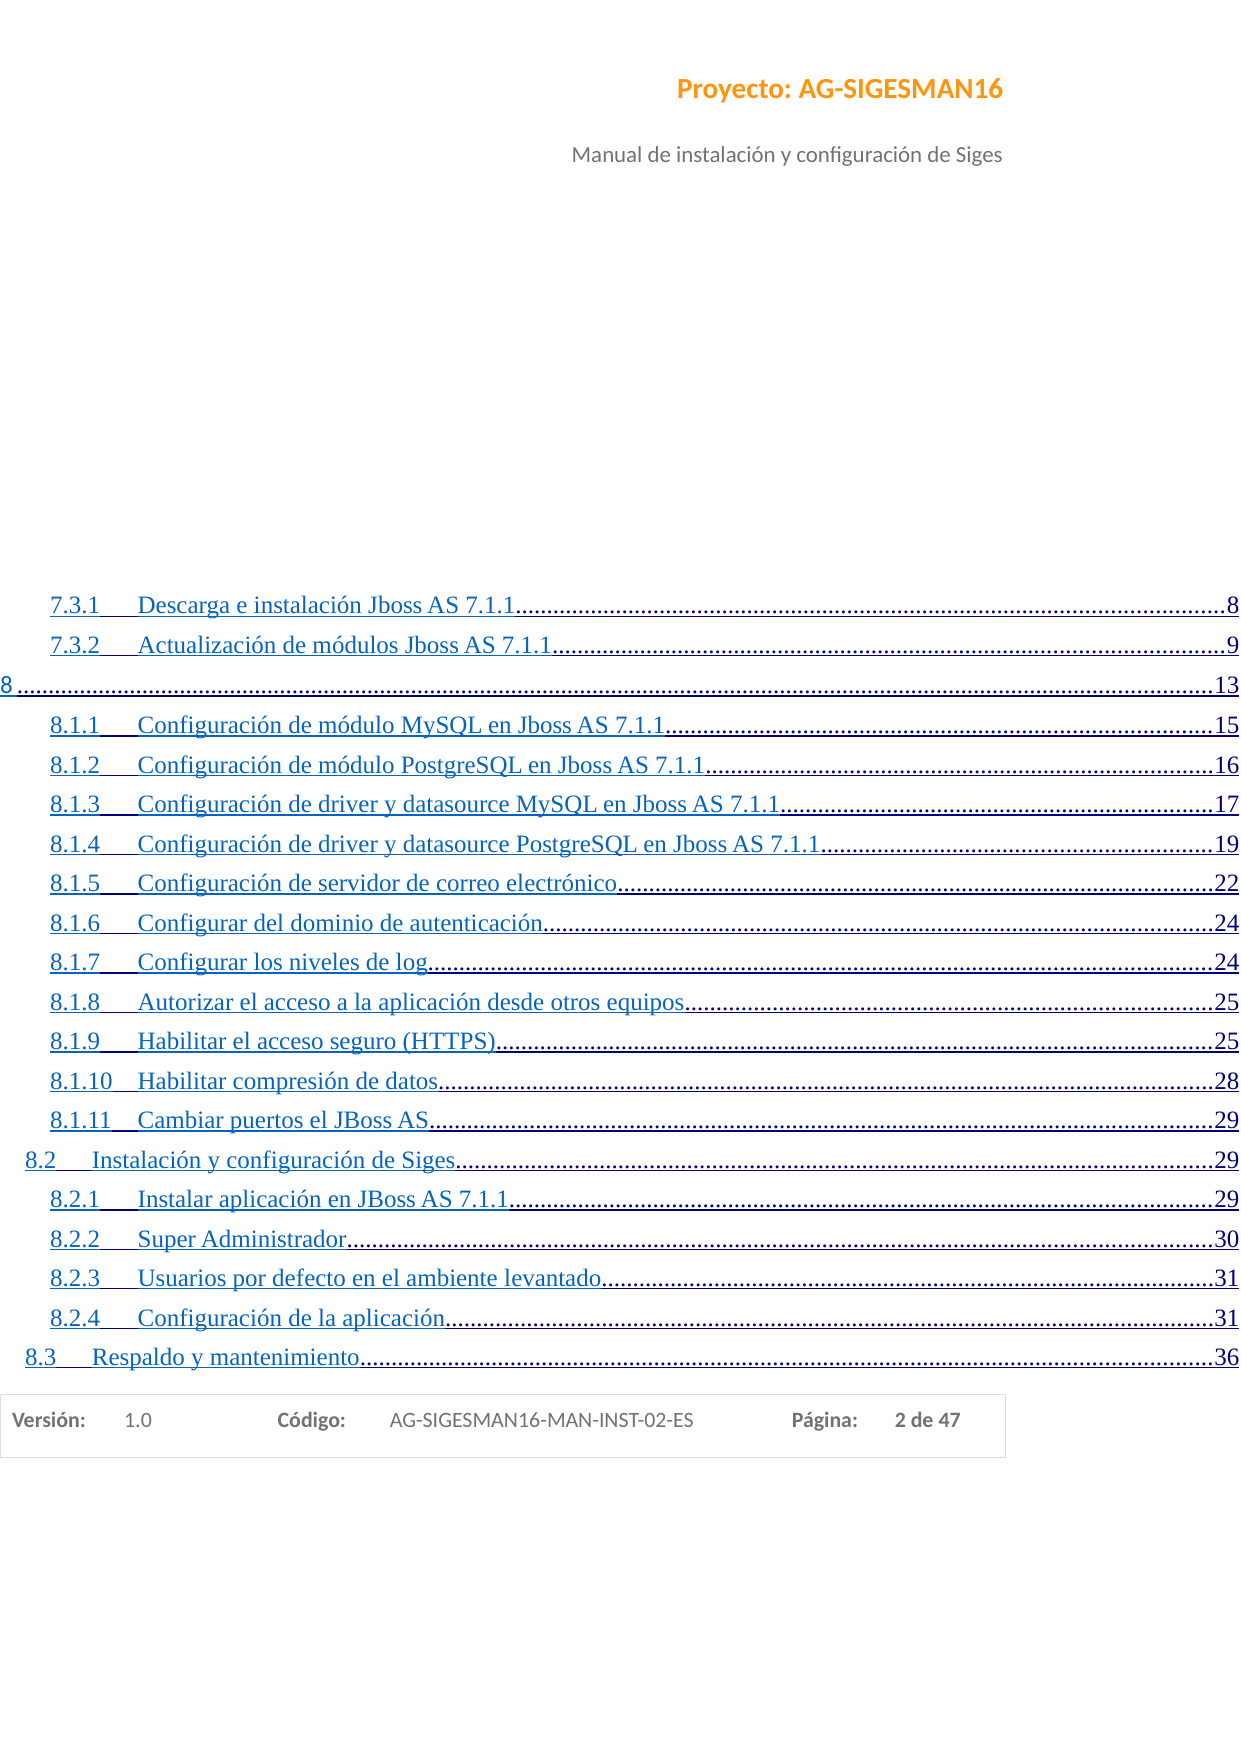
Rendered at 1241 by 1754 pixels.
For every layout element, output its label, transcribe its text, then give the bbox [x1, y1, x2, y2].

text 8.2.4 Configuración de la aplicación 31 [50, 1303, 1240, 1332]
text 8.1.1 Configuración de módulo MySQL en Jboss AS 7.1.1 15 [50, 710, 1240, 739]
text 8.2.1 Instalar aplicación en JBoss AS 7.1.1 29 [50, 1184, 1240, 1213]
text 8.2 Instalación y configuración de Siges 29 [25, 1145, 1240, 1174]
text 8.1.2 Configuración de módulo PostgreSQL en Jboss AS 7.1.1 16 [50, 750, 1240, 779]
text 7.3.2 Actualización de módulos Jboss AS 7.1.1 9 [50, 630, 1240, 659]
text 8.1.11 Cambiar puertos el JBoss AS 29 [50, 1105, 1240, 1134]
text 8.1.10 Habilitar compresión de datos 28 [50, 1066, 1240, 1095]
text 8.1.8 Autorizar el acceso a la aplicación desde otros equipos 25 [50, 987, 1240, 1016]
text 8.1.9 Habilitar el acceso seguro (HTTPS) 25 [50, 1026, 1240, 1055]
text 8.2.3 Usuarios por defecto en el ambiente levantado 31 [50, 1263, 1240, 1292]
text 8.1.5 Configuración de servidor de correo electrónico 22 [50, 868, 1240, 897]
text 8.3 Respaldo y mantenimiento 36 [25, 1342, 1240, 1371]
text 8 13 [0, 669, 1240, 700]
text 8.1.7 Configurar los niveles de log 24 [50, 947, 1240, 976]
text 8.1.6 Configurar del dominio de autenticación 24 [50, 908, 1240, 937]
text 8.1.4 Configuración de driver y datasource PostgreSQL en Jboss AS 7.1.1 19 [50, 829, 1240, 858]
text 8.2.2 Super Administrador 30 [50, 1224, 1240, 1253]
text 7.3.1 Descarga e instalación Jboss AS 7.1.1 8 [50, 591, 1240, 619]
text 8.1.3 Configuración de driver y datasource MySQL en Jboss AS 7.1.1 17 [50, 789, 1240, 818]
